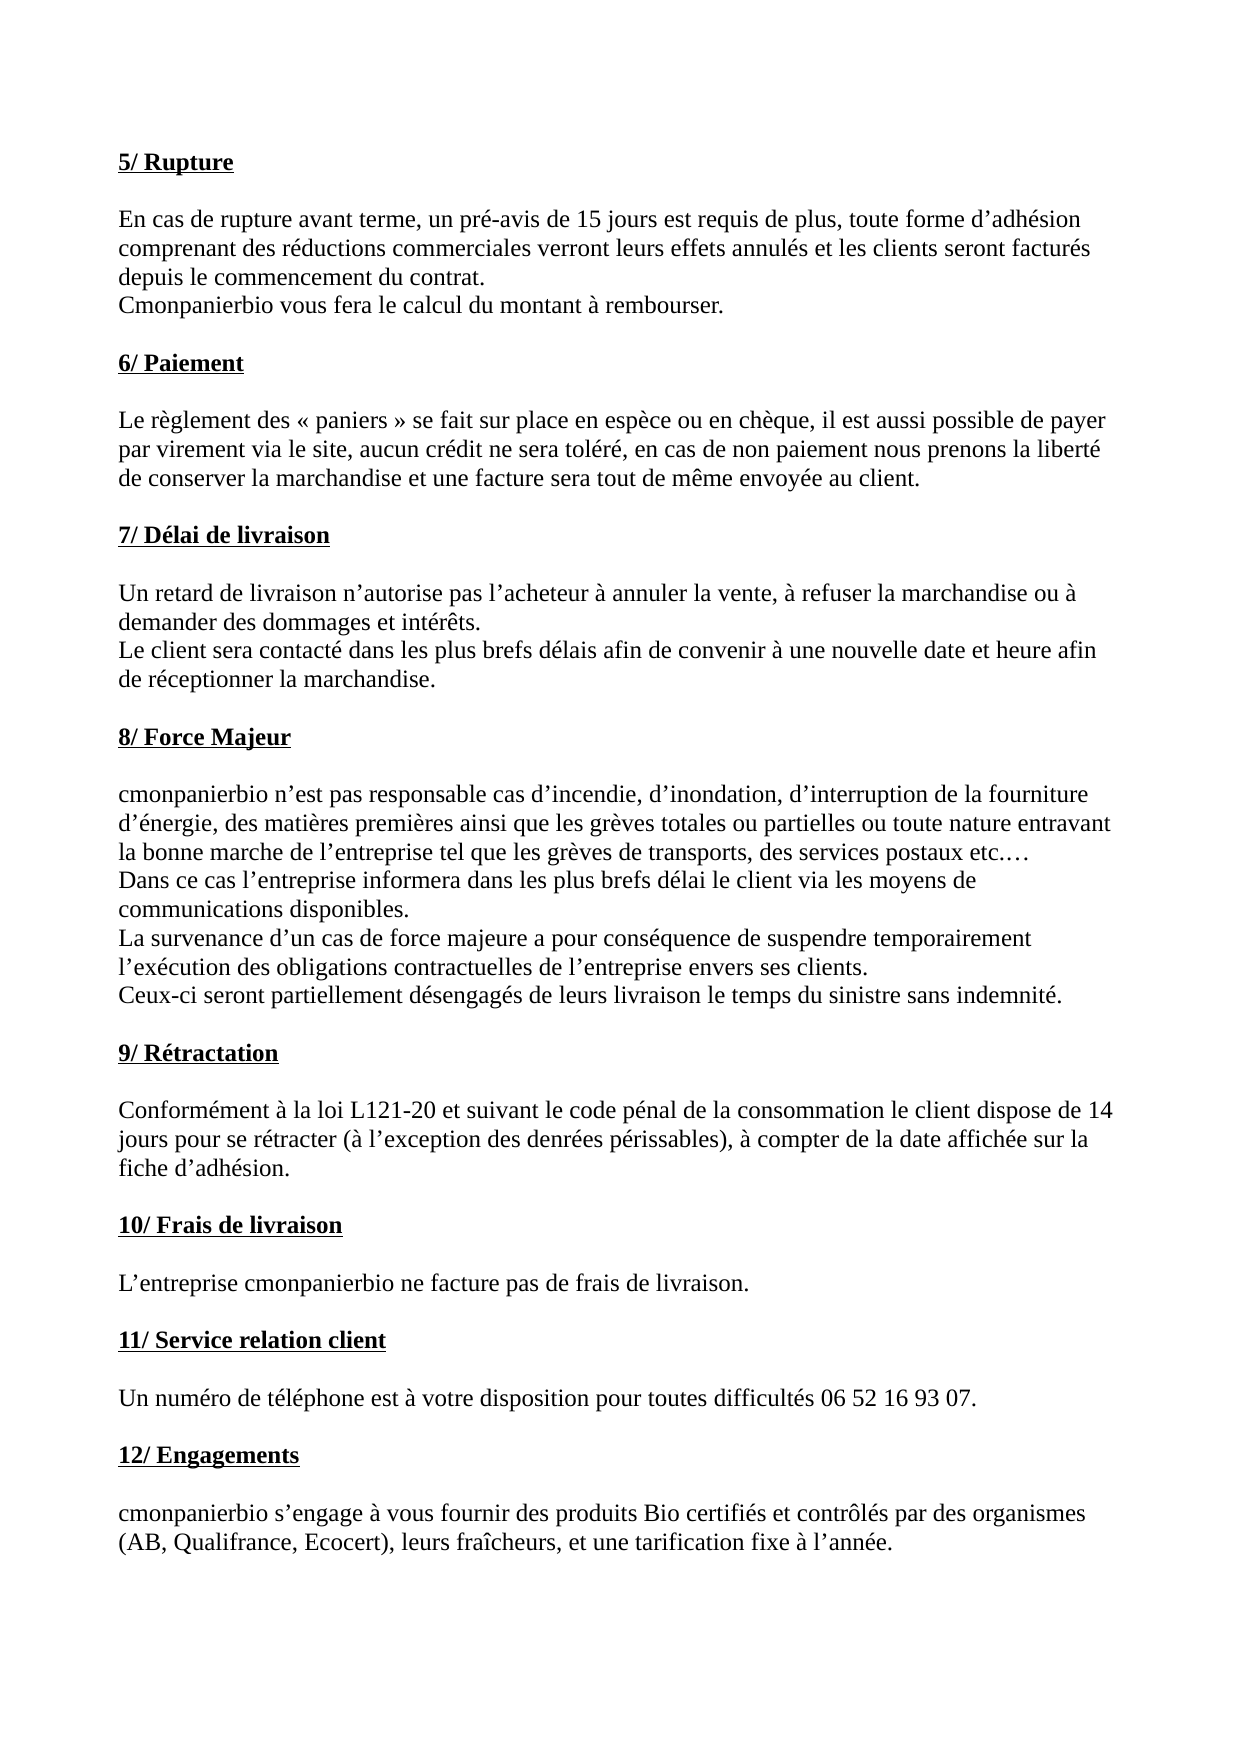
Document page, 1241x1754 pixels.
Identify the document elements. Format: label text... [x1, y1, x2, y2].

text 8/ Force Majeur [118, 722, 1122, 751]
text 7/ Délai de livraison [118, 521, 1122, 549]
text 9/ Rétractation [118, 1038, 1122, 1067]
text En cas de rupture avant terme, un pré-avis de 15 jours est requis de plus, toute forme d’adhésion comprenant des réductions commerciales verront leurs effets annulés et les clients seront facturés depuis le commencement du contrat. [118, 204, 1122, 291]
text cmonpanierbio n’est pas responsable cas d’incendie, d’inondation, d’interruption de la fourniture d’énergie, des matières premières ainsi que les grèves totales ou partielles ou toute nature entravant la bonne marche de l’entreprise tel que les grèves de transports, des services postaux etc.… [118, 779, 1122, 866]
text Le client sera contacté dans les plus brefs délais afin de convenir à une nouvelle date et heure afin de réceptionner la marchandise. [118, 636, 1122, 693]
text 5/ Rupture [118, 147, 1122, 176]
text 12/ Engagements [118, 1441, 1122, 1469]
text cmonpanierbio s’engage à vous fournir des produits Bio certifiés et contrôlés par des organismes (AB, Qualifrance, Ecocert), leurs fraîcheurs, et une tarification fixe à l’année. [118, 1498, 1122, 1556]
text 10/ Frais de livraison [118, 1211, 1122, 1239]
text 11/ Service relation client [118, 1326, 1122, 1354]
text Un retard de livraison n’autorise pas l’acheteur à annuler la vente, à refuser la marchandise ou à demander des dommages et intérêts. [118, 578, 1122, 636]
text Dans ce cas l’entreprise informera dans les plus brefs délai le client via les moyens de communications disponibles. [118, 866, 1122, 923]
text Ceux-ci seront partiellement désengagés de leurs livraison le temps du sinistre sans indemnité. [118, 981, 1122, 1009]
text Le règlement des « paniers » se fait sur place en espèce ou en chèque, il est aussi possible de payer par virement via le site, aucun crédit ne sera toléré, en cas de non paiement nous prenons la liberté de conserver la marchandise et une facture sera tout de même envoyée au client. [118, 406, 1122, 492]
text 6/ Paiement [118, 348, 1122, 377]
text Conformément à la loi L121-20 et suivant le code pénal de la consommation le client dispose de 14 jours pour se rétracter (à l’exception des denrées périssables), à compter de la date affichée sur la fiche d’adhésion. [118, 1096, 1122, 1182]
text La survenance d’un cas de force majeure a pour conséquence de suspendre temporairement l’exécution des obligations contractuelles de l’entreprise envers ses clients. [118, 923, 1122, 981]
text Cmonpanierbio vous fera le calcul du montant à rembourser. [118, 291, 1122, 319]
text Un numéro de téléphone est à votre disposition pour toutes difficultés 06 52 16 93 07. [118, 1383, 1122, 1412]
text L’entreprise cmonpanierbio ne facture pas de frais de livraison. [118, 1268, 1122, 1297]
